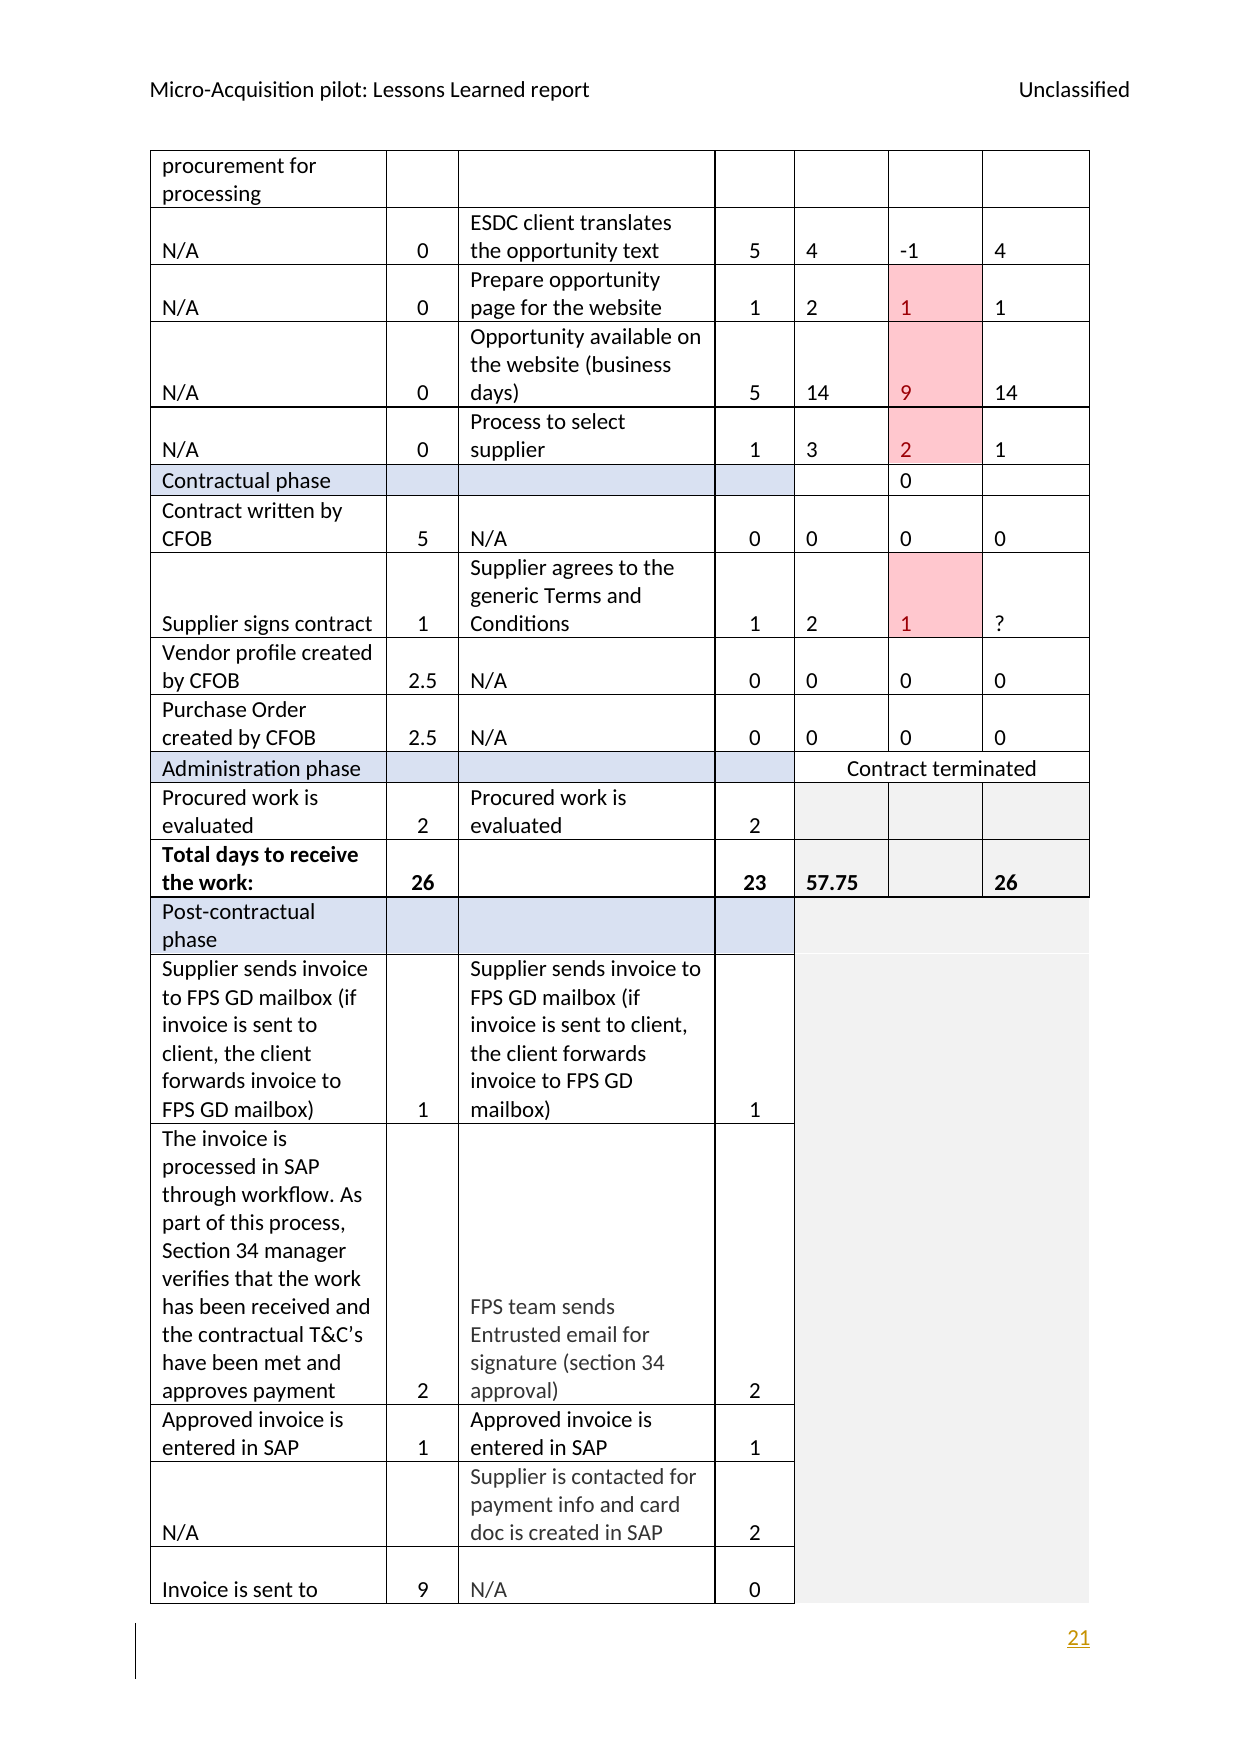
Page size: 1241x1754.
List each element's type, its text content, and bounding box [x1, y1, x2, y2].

table_cell 1 [716, 553, 794, 637]
table_cell 2 [716, 783, 794, 839]
table_cell [983, 1404, 1089, 1461]
table_cell [983, 1123, 1089, 1404]
table_cell 0 [387, 208, 458, 264]
table_cell [795, 954, 889, 1123]
table_cell 0 [716, 1547, 794, 1603]
table_cell [387, 1462, 458, 1546]
table_cell N/A [459, 496, 714, 552]
table_cell 1 [716, 1405, 794, 1461]
table_cell 2.5 [387, 638, 458, 694]
table_cell [889, 783, 982, 839]
table_cell The invoice is processed in SAP through workflow. As part of this process, Section 34 manager verifies that the work has been received and the contractual T&C’s have been met and approves payment [151, 1124, 386, 1404]
table_cell [889, 151, 982, 207]
table_cell [889, 1461, 983, 1546]
table_cell [889, 1404, 983, 1461]
table_cell [795, 1546, 889, 1603]
table_cell [983, 954, 1089, 1123]
table_cell [795, 151, 888, 207]
table_cell 0 [983, 638, 1089, 694]
table_cell 3 [795, 408, 888, 463]
table_cell [889, 1546, 983, 1603]
table_cell Prepare opportunity page for the website [459, 265, 714, 321]
table_cell [716, 752, 794, 782]
table_cell 9 [889, 322, 982, 406]
table_cell 1 [716, 265, 794, 321]
table_cell 9 [387, 1547, 458, 1603]
table_cell ? [983, 553, 1089, 637]
table_cell [459, 151, 714, 207]
table_cell Supplier sends invoice to FPS GD mailbox (if invoice is sent to client, the client forwards invoice to FPS GD mailbox) [151, 955, 386, 1123]
table_cell 0 [795, 695, 888, 751]
table_cell [795, 1461, 889, 1546]
table_cell 5 [716, 322, 794, 406]
table_cell Contract written by CFOB [151, 496, 386, 552]
table_cell 4 [795, 208, 888, 264]
table_cell 57.75 [795, 840, 888, 896]
table_cell Supplier is contacted for payment info and card doc is created in SAP [459, 1462, 714, 1546]
table_cell FPS team sends Entrusted email for signature (section 34 approval) [459, 1124, 714, 1404]
table_cell [459, 840, 714, 896]
table_cell [795, 1123, 889, 1404]
table_cell [795, 898, 889, 953]
table_cell [889, 898, 983, 953]
table_cell [889, 1123, 983, 1404]
table_cell [983, 783, 1089, 839]
table_cell [387, 752, 458, 782]
table_cell Approved invoice is entered in SAP [151, 1405, 386, 1461]
table_cell [459, 752, 714, 782]
table_cell procurement for processing [151, 151, 386, 207]
table_cell 1 [983, 265, 1089, 321]
table_cell 2 [795, 265, 888, 321]
table_cell 1 [889, 553, 982, 637]
table_cell 0 [716, 638, 794, 694]
table_cell 0 [983, 695, 1089, 751]
table_cell 26 [983, 840, 1089, 896]
table_cell [795, 1404, 889, 1461]
table_cell N/A [151, 265, 386, 321]
table_cell 1 [889, 265, 982, 321]
table_cell 0 [716, 695, 794, 751]
table_cell 0 [889, 695, 982, 751]
table_cell 0 [889, 465, 982, 495]
table_cell [716, 898, 794, 953]
table_cell Contractual phase [151, 465, 386, 495]
table_cell 2.5 [387, 695, 458, 751]
table_cell [387, 465, 458, 495]
table_cell 2 [387, 1124, 458, 1404]
table_cell 2 [387, 783, 458, 839]
table_cell Opportunity available on the website (business days) [459, 322, 714, 406]
table_cell [387, 151, 458, 207]
table_cell Supplier signs contract [151, 553, 386, 637]
table_cell Vendor profile created by CFOB [151, 638, 386, 694]
table_cell -1 [889, 208, 982, 264]
table_cell 14 [983, 322, 1089, 406]
table_cell N/A [151, 208, 386, 264]
table_cell 1 [387, 955, 458, 1123]
table_cell 0 [795, 496, 888, 552]
table_cell [983, 1461, 1089, 1546]
table_cell Process to select supplier [459, 408, 714, 463]
table_cell [983, 1546, 1089, 1603]
table_cell 1 [983, 408, 1089, 463]
table_cell 2 [716, 1462, 794, 1546]
table_cell Procured work is evaluated [459, 783, 714, 839]
table_cell [459, 465, 714, 495]
table_cell N/A [151, 322, 386, 406]
table_cell 0 [387, 322, 458, 406]
table_cell Purchase Order created by CFOB [151, 695, 386, 751]
table_cell 1 [387, 1405, 458, 1461]
table_cell 23 [716, 840, 794, 896]
table_cell [387, 898, 458, 953]
table_cell [889, 840, 982, 896]
table_cell N/A [151, 1462, 386, 1546]
table_cell 0 [387, 265, 458, 321]
table_cell 0 [889, 638, 982, 694]
table_cell 0 [387, 408, 458, 463]
table_cell 0 [716, 496, 794, 552]
table_cell Total days to receive the work: [151, 840, 386, 896]
table_cell Supplier sends invoice to FPS GD mailbox (if invoice is sent to client, the client forwards invoice to FPS GD mailbox) [459, 955, 714, 1123]
table_cell N/A [459, 695, 714, 751]
table_cell 14 [795, 322, 888, 406]
table_cell Administration phase [151, 752, 386, 782]
table_cell [889, 954, 983, 1123]
table_cell Invoice is sent to [151, 1547, 386, 1603]
table_cell 1 [716, 408, 794, 463]
table_cell [795, 783, 888, 839]
table_cell [795, 465, 888, 495]
table_cell 26 [387, 840, 458, 896]
table_cell 2 [795, 553, 888, 637]
table_cell Contract terminated [795, 752, 1089, 782]
table_cell ESDC client translates the opportunity text [459, 208, 714, 264]
table_cell 4 [983, 208, 1089, 264]
table_cell Approved invoice is entered in SAP [459, 1405, 714, 1461]
table_cell [716, 465, 794, 495]
table_cell 5 [716, 208, 794, 264]
table_cell Supplier agrees to the generic Terms and Conditions [459, 553, 714, 637]
table_cell 1 [716, 955, 794, 1123]
table_cell Post-contractual phase [151, 898, 386, 953]
table_cell 0 [889, 496, 982, 552]
table_cell 0 [983, 496, 1089, 552]
table_cell 2 [889, 408, 982, 463]
table_cell [983, 151, 1089, 207]
table_cell N/A [459, 1547, 714, 1603]
table_cell 2 [716, 1124, 794, 1404]
table_cell [716, 151, 794, 207]
table_cell [983, 898, 1089, 953]
table_cell 0 [795, 638, 888, 694]
table_cell Procured work is evaluated [151, 783, 386, 839]
table_cell [983, 465, 1089, 495]
table_cell N/A [151, 408, 386, 463]
table_cell 5 [387, 496, 458, 552]
table_cell N/A [459, 638, 714, 694]
table_cell [459, 898, 714, 953]
table_cell 1 [387, 553, 458, 637]
